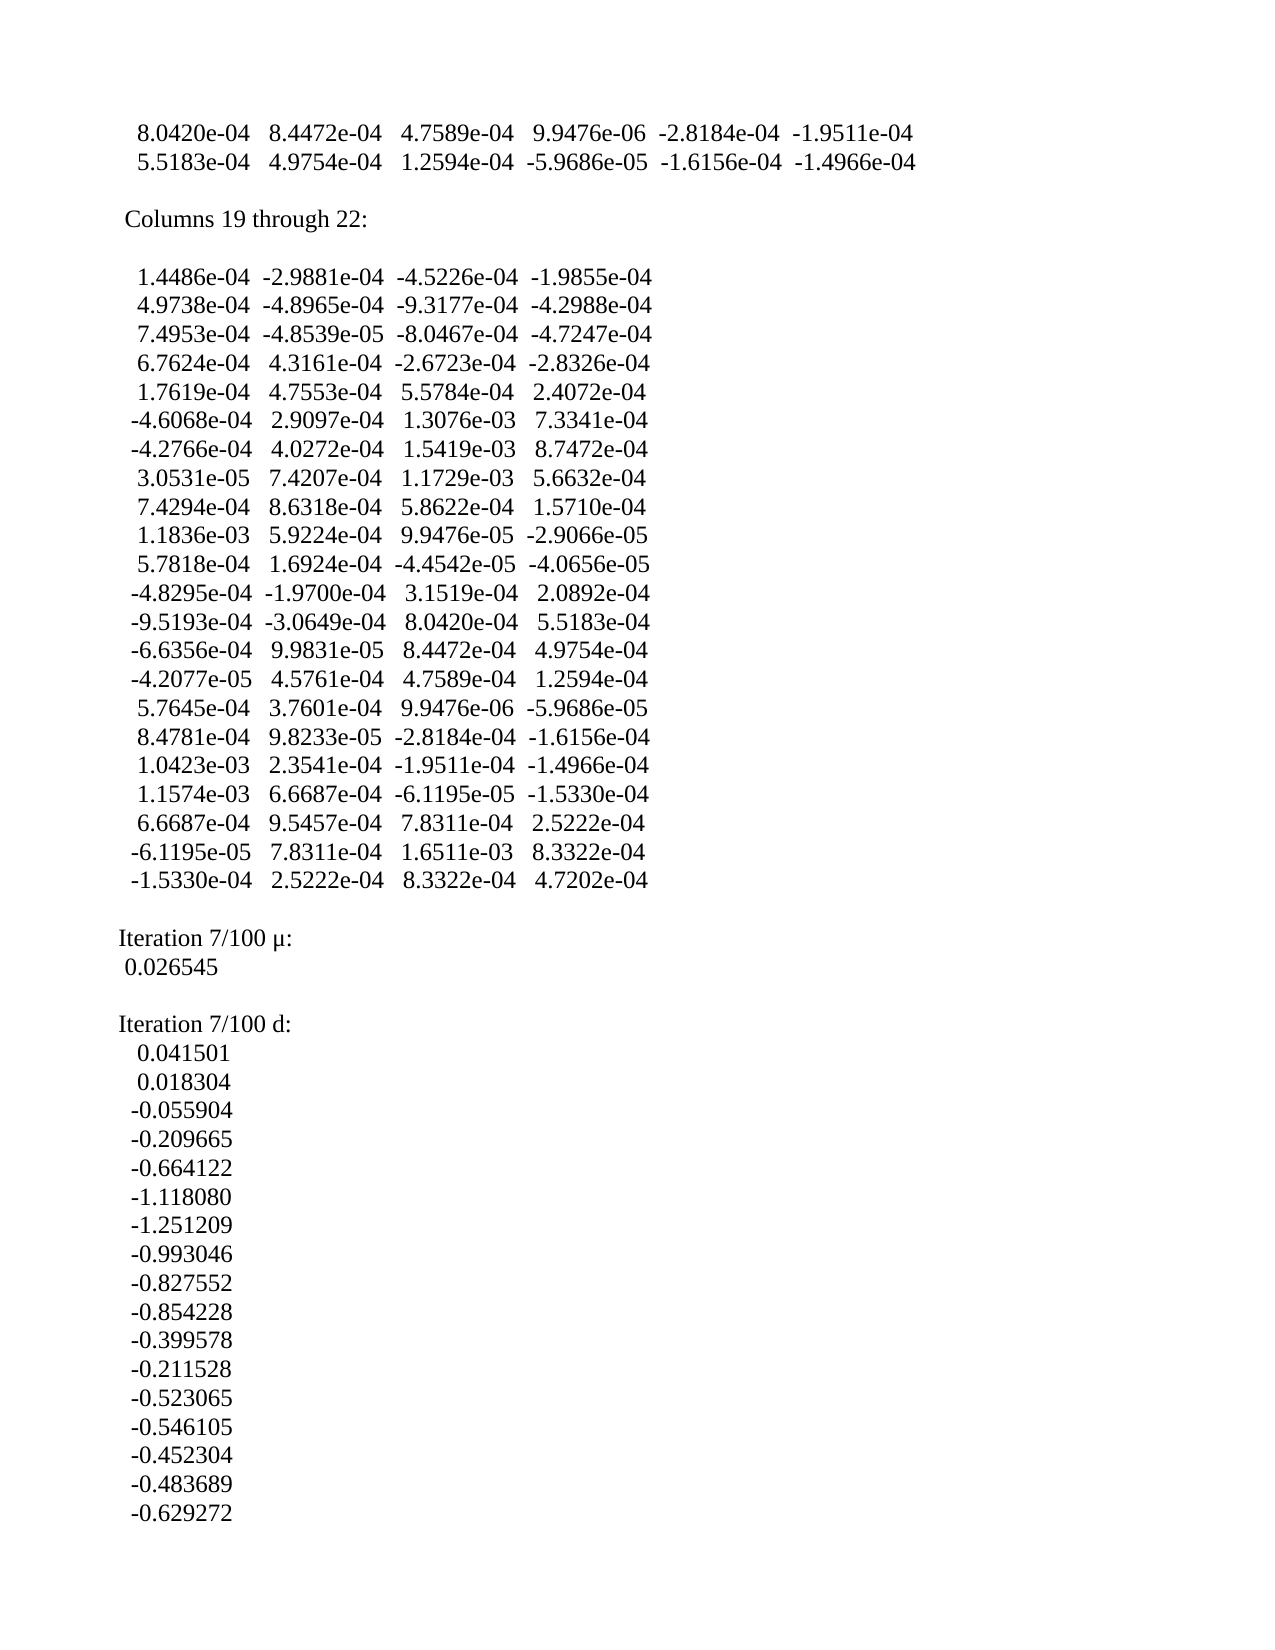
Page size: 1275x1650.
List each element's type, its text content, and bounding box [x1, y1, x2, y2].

text -4.6068e-04 2.9097e-04 1.3076e-03 7.3341e-04 [118, 406, 1157, 434]
text -1.5330e-04 2.5222e-04 8.3322e-04 4.7202e-04 [118, 866, 1157, 894]
text 0.041501 [118, 1038, 1157, 1067]
text 1.7619e-04 4.7553e-04 5.5784e-04 2.4072e-04 [118, 377, 1157, 406]
text 5.7818e-04 1.6924e-04 -4.4542e-05 -4.0656e-05 [118, 549, 1157, 578]
text -0.209665 [118, 1124, 1157, 1153]
text -1.118080 [118, 1182, 1157, 1211]
text -4.8295e-04 -1.9700e-04 3.1519e-04 2.0892e-04 [118, 578, 1157, 607]
text 7.4953e-04 -4.8539e-05 -8.0467e-04 -4.7247e-04 [118, 319, 1157, 348]
text 1.0423e-03 2.3541e-04 -1.9511e-04 -1.4966e-04 [118, 751, 1157, 779]
text Iteration 7/100 μ: [118, 923, 1157, 952]
text 7.4294e-04 8.6318e-04 5.8622e-04 1.5710e-04 [118, 492, 1157, 521]
text -0.211528 [118, 1354, 1157, 1383]
text 8.0420e-04 8.4472e-04 4.7589e-04 9.9476e-06 -2.8184e-04 -1.9511e-04 [118, 118, 1157, 147]
text -0.399578 [118, 1326, 1157, 1354]
text -0.827552 [118, 1268, 1157, 1297]
text -0.854228 [118, 1297, 1157, 1326]
text 1.1574e-03 6.6687e-04 -6.1195e-05 -1.5330e-04 [118, 779, 1157, 808]
text -1.251209 [118, 1211, 1157, 1239]
text 5.5183e-04 4.9754e-04 1.2594e-04 -5.9686e-05 -1.6156e-04 -1.4966e-04 [118, 147, 1157, 176]
text -0.055904 [118, 1096, 1157, 1124]
text -4.2766e-04 4.0272e-04 1.5419e-03 8.7472e-04 [118, 434, 1157, 463]
text Iteration 7/100 d: [118, 1009, 1157, 1038]
text -0.452304 [118, 1441, 1157, 1469]
text 0.018304 [118, 1067, 1157, 1096]
text -0.523065 [118, 1383, 1157, 1412]
text -0.664122 [118, 1153, 1157, 1182]
text 6.7624e-04 4.3161e-04 -2.6723e-04 -2.8326e-04 [118, 348, 1157, 377]
text 1.4486e-04 -2.9881e-04 -4.5226e-04 -1.9855e-04 [118, 262, 1157, 291]
text 0.026545 [118, 952, 1157, 981]
text 8.4781e-04 9.8233e-05 -2.8184e-04 -1.6156e-04 [118, 722, 1157, 751]
text -0.993046 [118, 1239, 1157, 1268]
text -6.1195e-05 7.8311e-04 1.6511e-03 8.3322e-04 [118, 837, 1157, 866]
text -9.5193e-04 -3.0649e-04 8.0420e-04 5.5183e-04 [118, 607, 1157, 636]
text 1.1836e-03 5.9224e-04 9.9476e-05 -2.9066e-05 [118, 521, 1157, 549]
text -0.629272 [118, 1498, 1157, 1527]
text 6.6687e-04 9.5457e-04 7.8311e-04 2.5222e-04 [118, 808, 1157, 837]
text -0.546105 [118, 1412, 1157, 1441]
text 5.7645e-04 3.7601e-04 9.9476e-06 -5.9686e-05 [118, 693, 1157, 722]
text -4.2077e-05 4.5761e-04 4.7589e-04 1.2594e-04 [118, 664, 1157, 693]
text 4.9738e-04 -4.8965e-04 -9.3177e-04 -4.2988e-04 [118, 291, 1157, 319]
text -6.6356e-04 9.9831e-05 8.4472e-04 4.9754e-04 [118, 636, 1157, 664]
text Columns 19 through 22: [118, 204, 1157, 233]
text 3.0531e-05 7.4207e-04 1.1729e-03 5.6632e-04 [118, 463, 1157, 492]
text -0.483689 [118, 1469, 1157, 1498]
